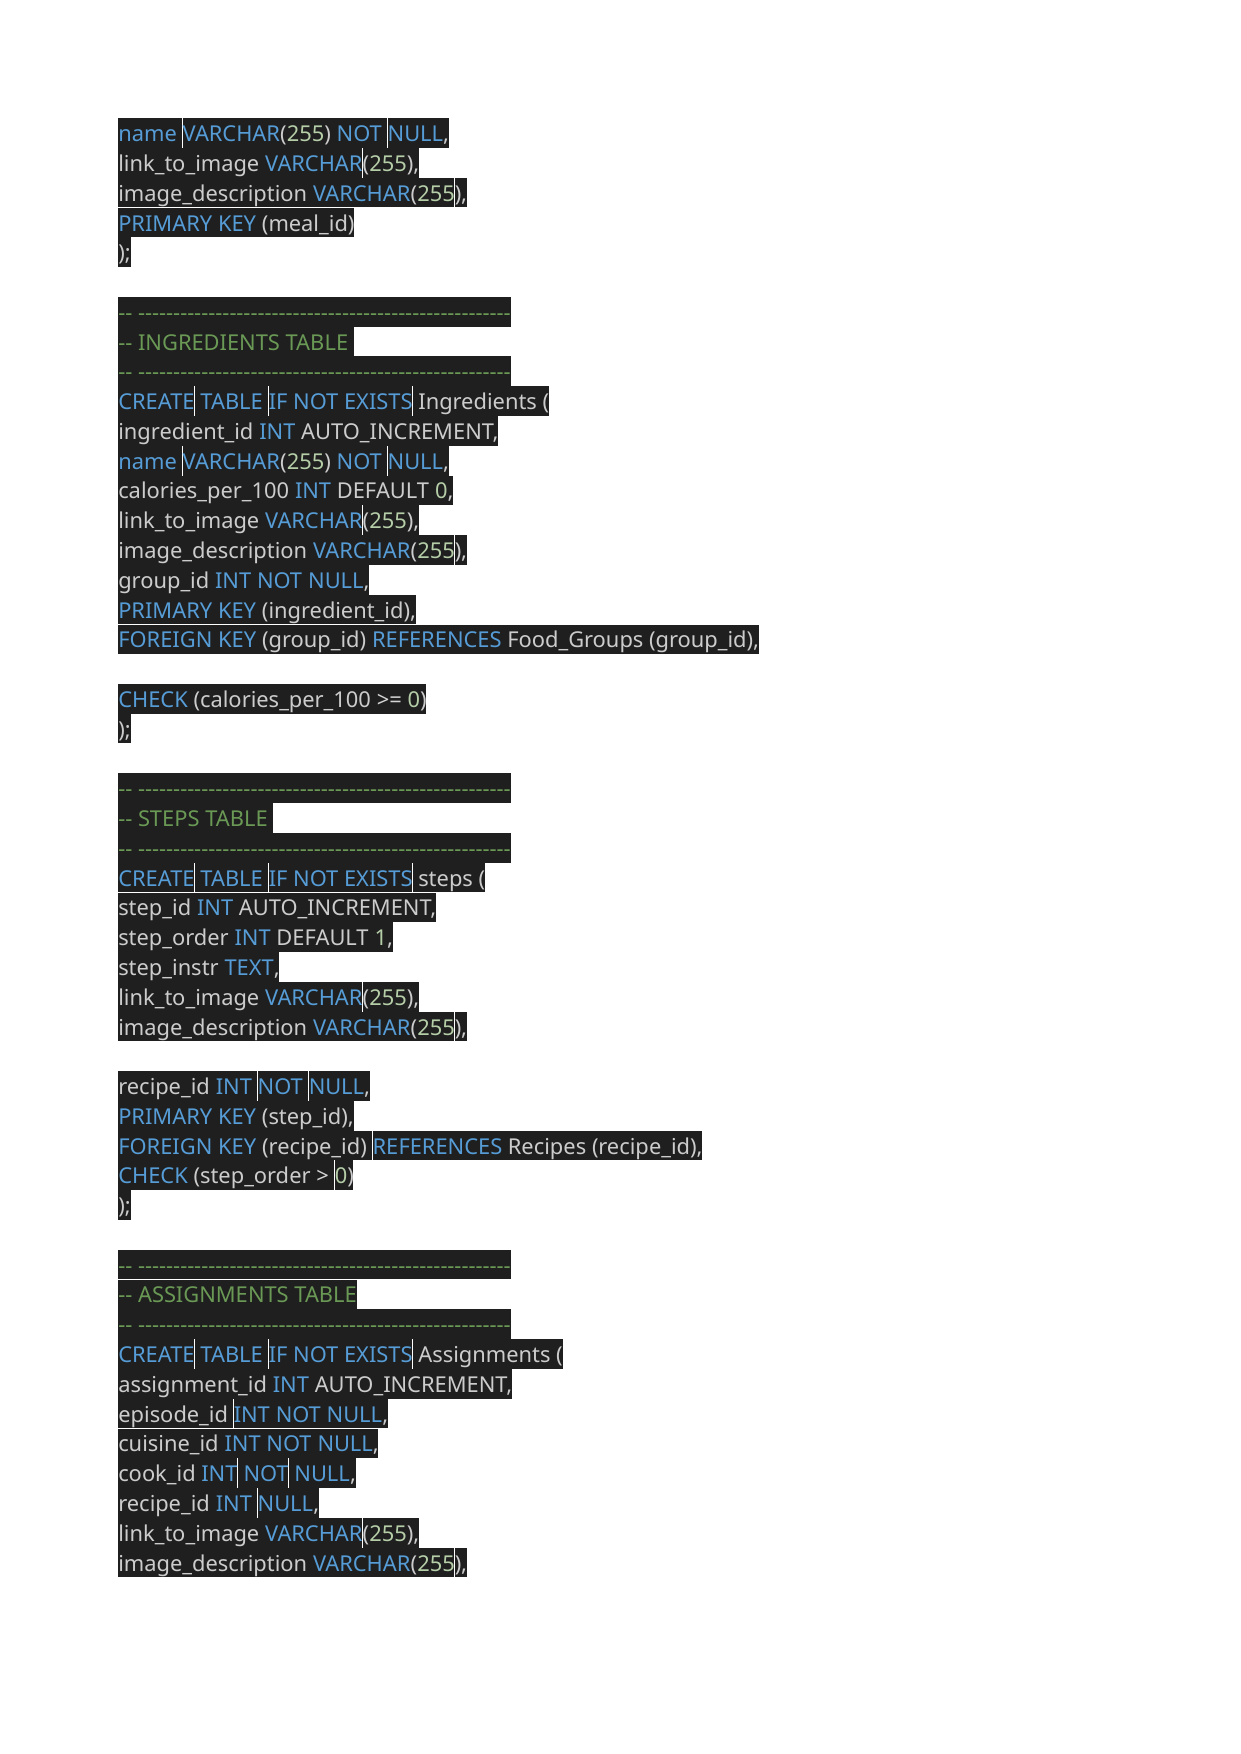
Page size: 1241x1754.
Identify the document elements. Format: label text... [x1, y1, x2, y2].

text name VARCHAR(255) NOT NULL, [118, 446, 1122, 476]
text CREATE TABLE IF NOT EXISTS Ingredients ( [118, 386, 1122, 416]
text CREATE TABLE IF NOT EXISTS steps ( [118, 863, 1122, 892]
text image_description VARCHAR(255), [118, 1548, 1122, 1577]
text recipe_id INT NOT NULL, [118, 1071, 1122, 1101]
text step_id INT AUTO_INCREMENT, [118, 892, 1122, 922]
text -- ----------------------------------------------------- [118, 1309, 1122, 1339]
text link_to_image VARCHAR(255), [118, 982, 1122, 1012]
text image_description VARCHAR(255), [118, 535, 1122, 565]
text recipe_id INT NULL, [118, 1488, 1122, 1518]
text PRIMARY KEY (ingredient_id), [118, 595, 1122, 624]
text ingredient_id INT AUTO_INCREMENT, [118, 416, 1122, 446]
text PRIMARY KEY (meal_id) [118, 207, 1122, 237]
text assignment_id INT AUTO_INCREMENT, [118, 1369, 1122, 1399]
text CREATE TABLE IF NOT EXISTS Assignments ( [118, 1339, 1122, 1369]
text -- ----------------------------------------------------- [118, 773, 1122, 803]
text -- ----------------------------------------------------- [118, 833, 1122, 863]
text step_order INT DEFAULT 1, [118, 922, 1122, 952]
text -- ----------------------------------------------------- [118, 1250, 1122, 1279]
text ); [118, 1190, 1122, 1220]
text FOREIGN KEY (group_id) REFERENCES Food_Groups (group_id), [118, 624, 1122, 654]
text cook_id INT NOT NULL, [118, 1458, 1122, 1488]
text cuisine_id INT NOT NULL, [118, 1428, 1122, 1458]
text step_instr TEXT, [118, 952, 1122, 982]
text link_to_image VARCHAR(255), [118, 148, 1122, 178]
text -- ----------------------------------------------------- [118, 356, 1122, 386]
text CHECK (step_order > 0) [118, 1160, 1122, 1190]
text -- ASSIGNMENTS TABLE [118, 1279, 1122, 1309]
text image_description VARCHAR(255), [118, 1012, 1122, 1041]
text FOREIGN KEY (recipe_id) REFERENCES Recipes (recipe_id), [118, 1131, 1122, 1160]
text link_to_image VARCHAR(255), [118, 1518, 1122, 1548]
text PRIMARY KEY (step_id), [118, 1101, 1122, 1131]
text episode_id INT NOT NULL, [118, 1399, 1122, 1428]
text link_to_image VARCHAR(255), [118, 505, 1122, 535]
text image_description VARCHAR(255), [118, 178, 1122, 207]
text -- ----------------------------------------------------- [118, 297, 1122, 327]
text name VARCHAR(255) NOT NULL, [118, 118, 1122, 148]
text -- INGREDIENTS TABLE [118, 327, 1122, 356]
text -- STEPS TABLE [118, 803, 1122, 833]
text calories_per_100 INT DEFAULT 0, [118, 476, 1122, 505]
text group_id INT NOT NULL, [118, 565, 1122, 595]
text ); [118, 714, 1122, 743]
text ); [118, 237, 1122, 267]
text CHECK (calories_per_100 >= 0) [118, 684, 1122, 714]
